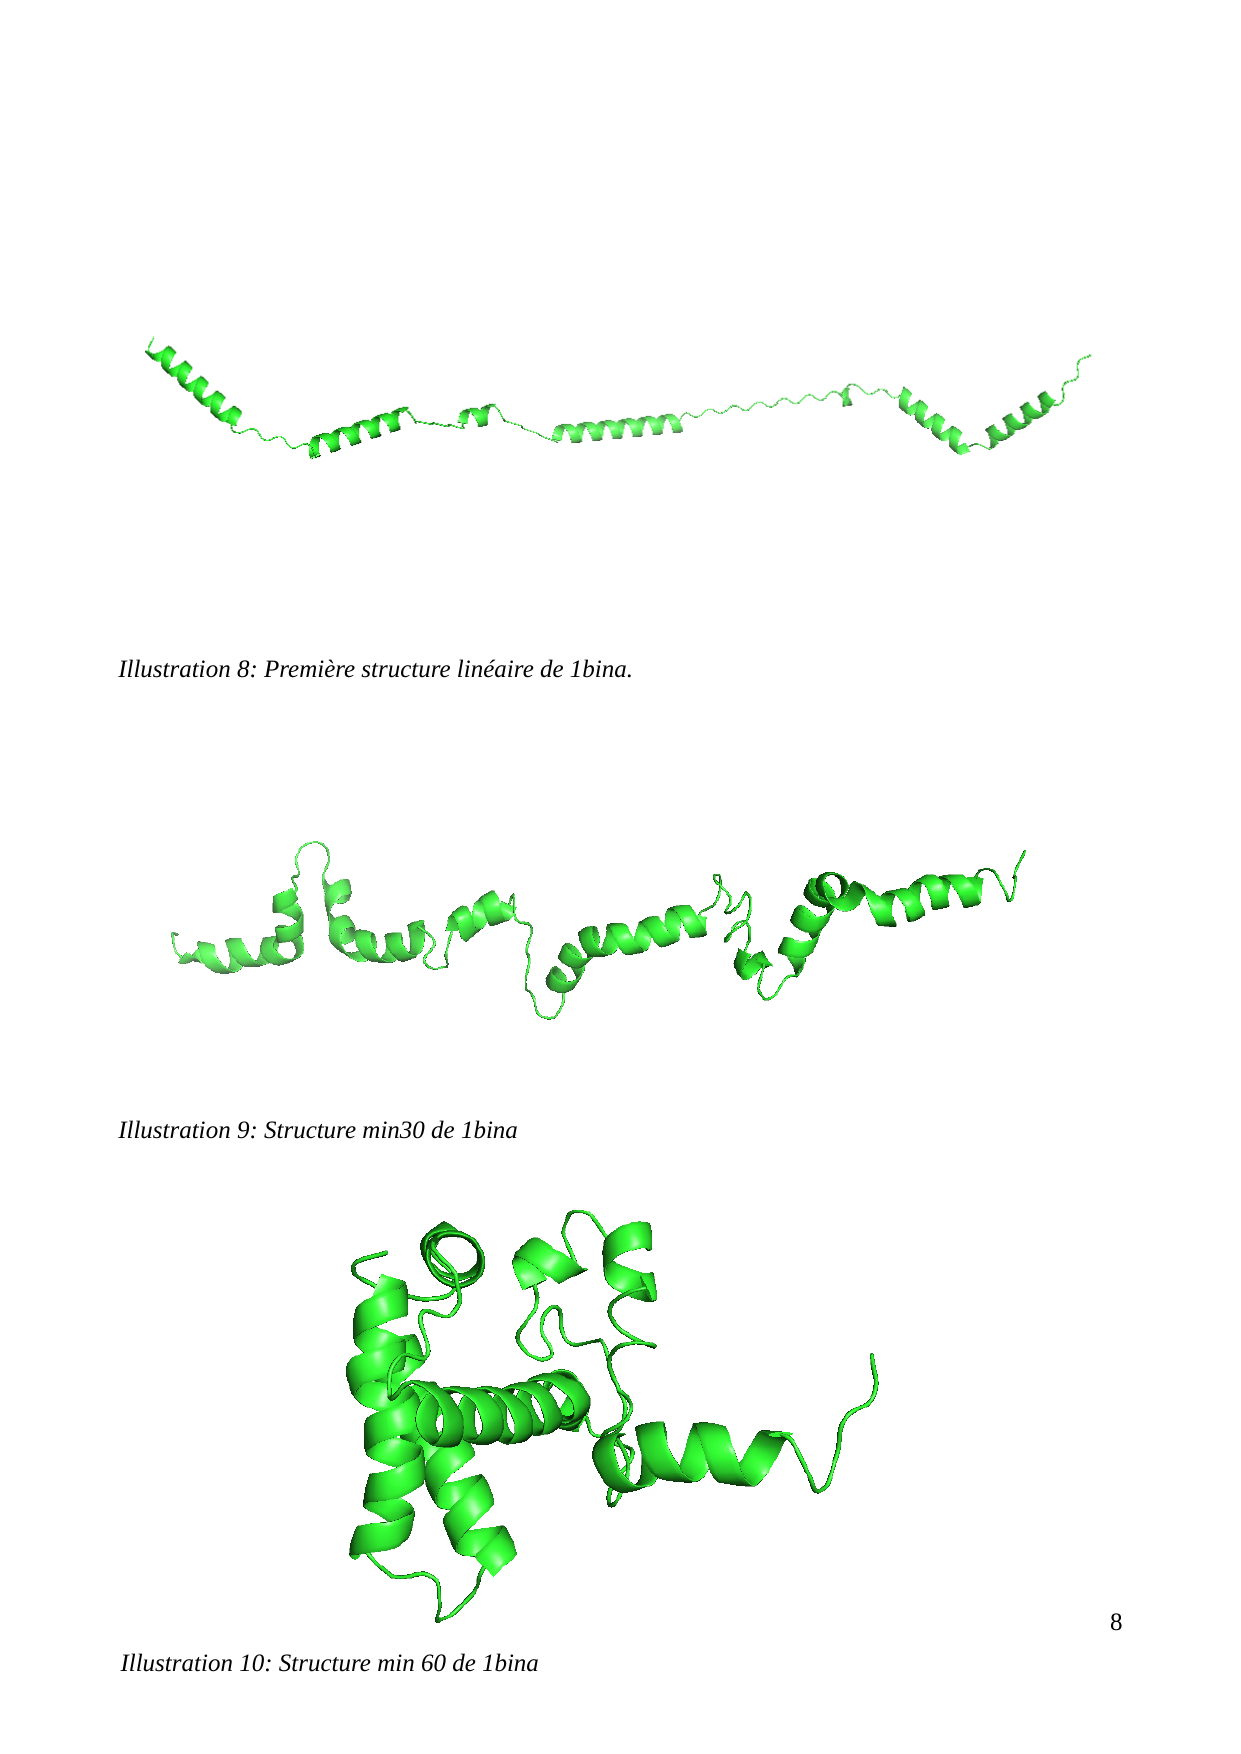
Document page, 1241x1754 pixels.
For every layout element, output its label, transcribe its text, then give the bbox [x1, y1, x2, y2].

text Illustration 8: Première structure linéaire de 1bina. [118, 649, 1122, 683]
text Illustration 10: Structure min 60 de 1bina [120, 1644, 1011, 1677]
text Illustration 9: Structure min30 de 1bina [118, 1111, 1122, 1144]
picture [120, 1185, 1011, 1644]
picture [118, 231, 1123, 649]
picture [118, 727, 1123, 1111]
